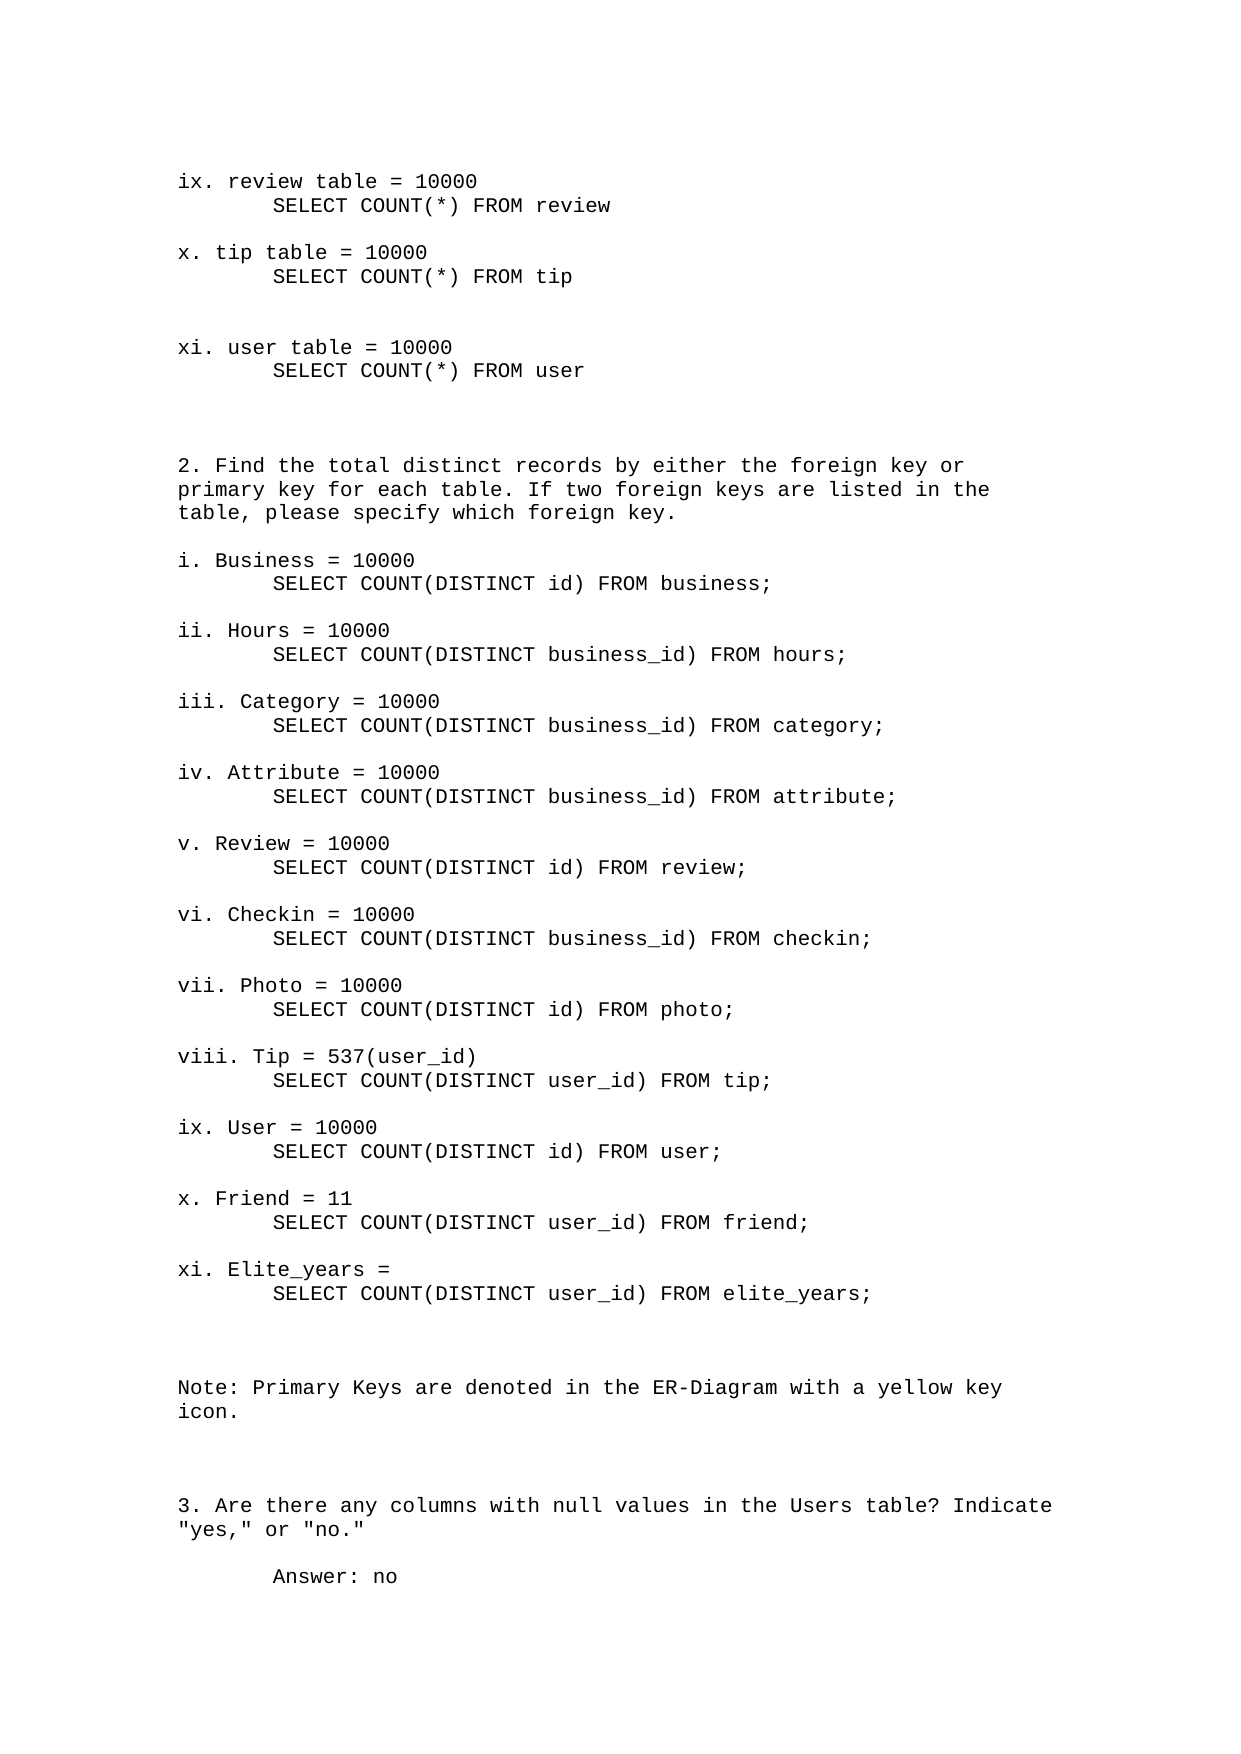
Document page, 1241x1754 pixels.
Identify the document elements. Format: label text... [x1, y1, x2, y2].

text SELECT COUNT(*) FROM tip [177, 266, 1063, 289]
text Note: Primary Keys are denoted in the ER-Diagram with a yellow key icon. [177, 1377, 1063, 1424]
text SELECT COUNT(DISTINCT id) FROM review; [177, 857, 1063, 881]
text SELECT COUNT(DISTINCT user_id) FROM elite_years; [177, 1283, 1063, 1306]
text 2. Find the total distinct records by either the foreign key or primary key for each table. If two foreign keys are listed in the table, please specify which foreign key. [177, 455, 1063, 526]
text iv. Attribute = 10000 [177, 762, 1063, 786]
text SELECT COUNT(DISTINCT id) FROM photo; [177, 999, 1063, 1022]
text ix. User = 10000 [177, 1117, 1063, 1141]
text i. Business = 10000 [177, 549, 1063, 573]
text SELECT COUNT(DISTINCT business_id) FROM attribute; [177, 786, 1063, 810]
text viii. Tip = 537(user_id) [177, 1046, 1063, 1070]
text vi. Checkin = 10000 [177, 904, 1063, 928]
text iii. Category = 10000 [177, 691, 1063, 715]
text xi. user table = 10000 [177, 337, 1063, 360]
text SELECT COUNT(DISTINCT business_id) FROM checkin; [177, 928, 1063, 952]
text SELECT COUNT(DISTINCT user_id) FROM friend; [177, 1212, 1063, 1235]
text x. Friend = 11 [177, 1188, 1063, 1212]
text xi. Elite_years = [177, 1259, 1063, 1283]
text SELECT COUNT(DISTINCT business_id) FROM category; [177, 715, 1063, 739]
text SELECT COUNT(*) FROM user [177, 360, 1063, 384]
text SELECT COUNT(DISTINCT user_id) FROM tip; [177, 1070, 1063, 1093]
text ii. Hours = 10000 [177, 621, 1063, 644]
text ix. review table = 10000 [177, 171, 1063, 195]
text SELECT COUNT(DISTINCT id) FROM user; [177, 1141, 1063, 1164]
text vii. Photo = 10000 [177, 975, 1063, 999]
text Answer: no [177, 1566, 1063, 1590]
text SELECT COUNT(DISTINCT business_id) FROM hours; [177, 644, 1063, 668]
text x. tip table = 10000 [177, 242, 1063, 266]
text v. Review = 10000 [177, 833, 1063, 857]
text SELECT COUNT(*) FROM review [177, 195, 1063, 218]
text SELECT COUNT(DISTINCT id) FROM business; [177, 573, 1063, 597]
text 3. Are there any columns with null values in the Users table? Indicate "yes," or "no." [177, 1495, 1063, 1543]
